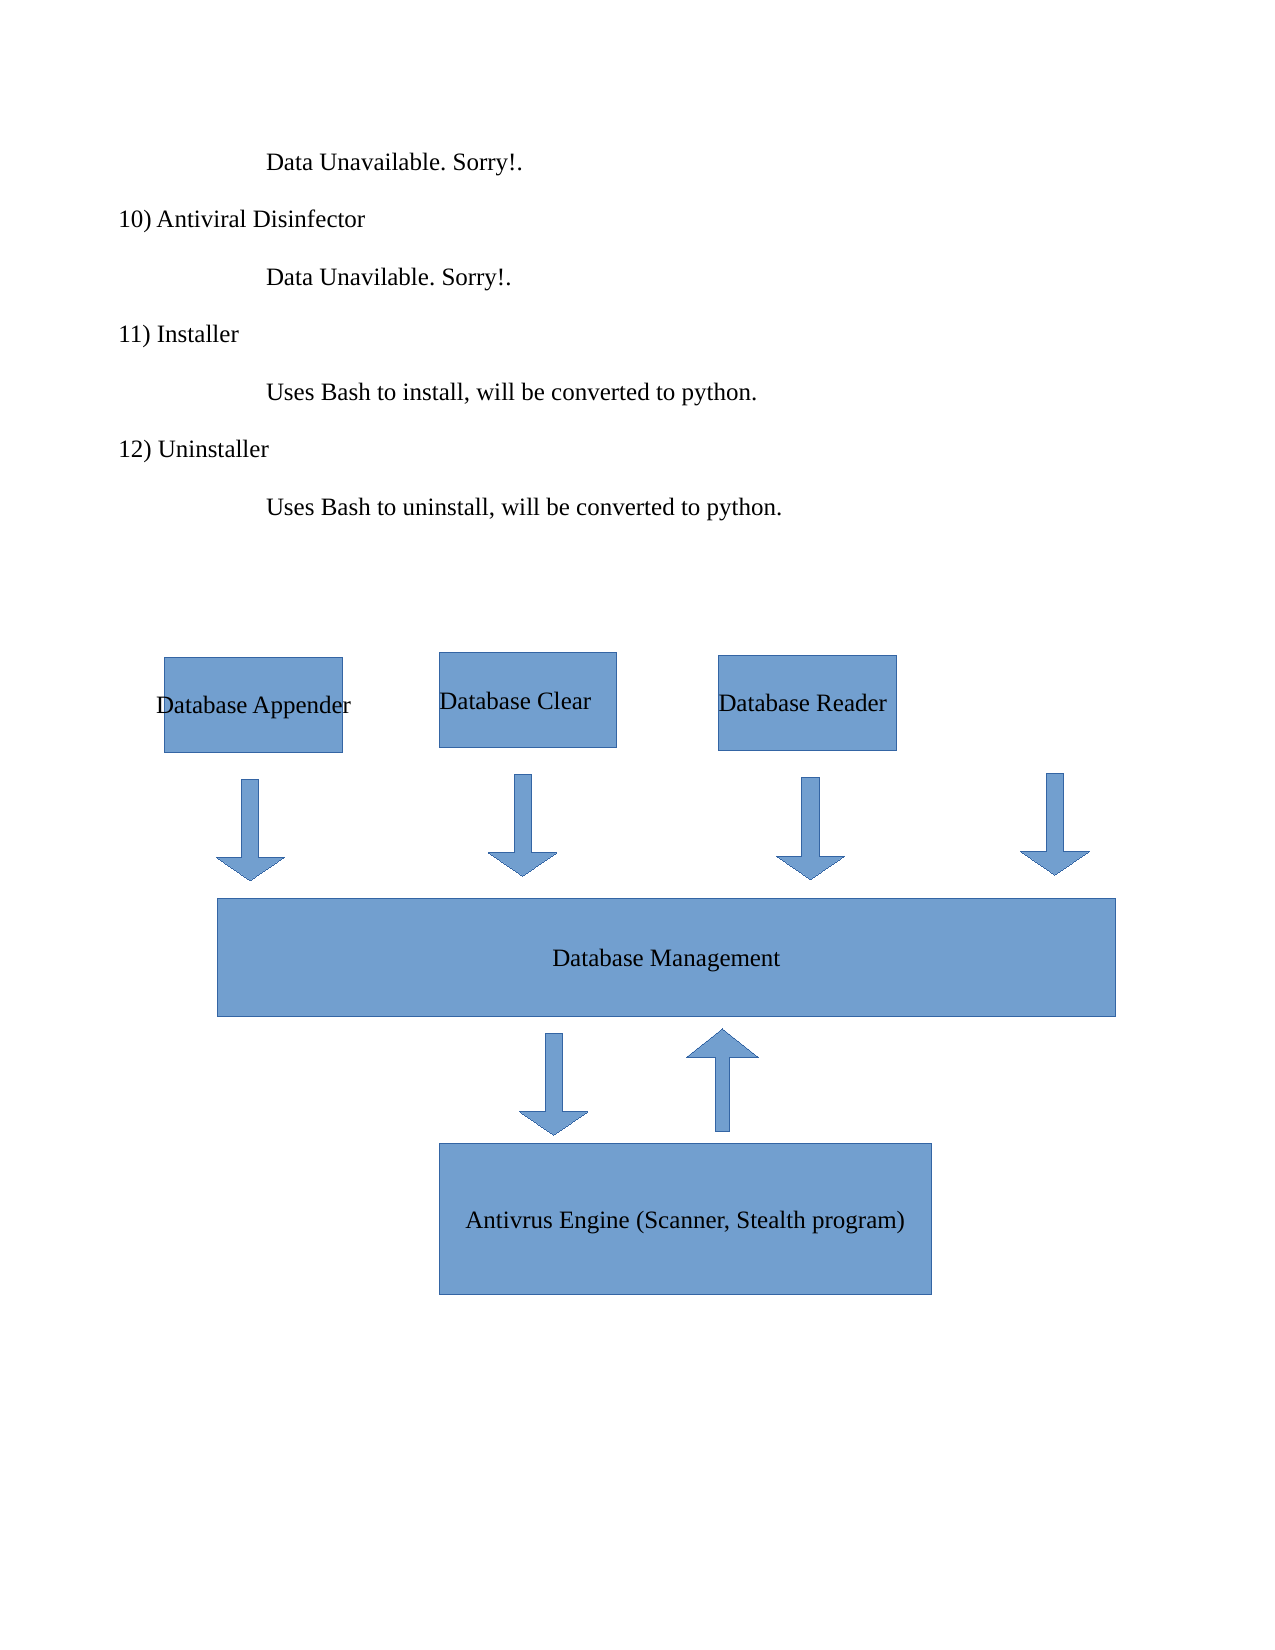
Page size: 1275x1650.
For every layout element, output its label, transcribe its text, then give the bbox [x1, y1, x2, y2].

text Uses Bash to install, will be converted to python. [118, 377, 1157, 406]
text 12) Uninstaller [118, 434, 1157, 463]
text Data Unavailable. Sorry!. [118, 147, 1157, 176]
text Data Unavilable. Sorry!. [118, 262, 1157, 291]
text Uses Bash to uninstall, will be converted to python. [118, 492, 1157, 521]
text 10) Antiviral Disinfector [118, 204, 1157, 233]
text 11) Installer [118, 319, 1157, 348]
